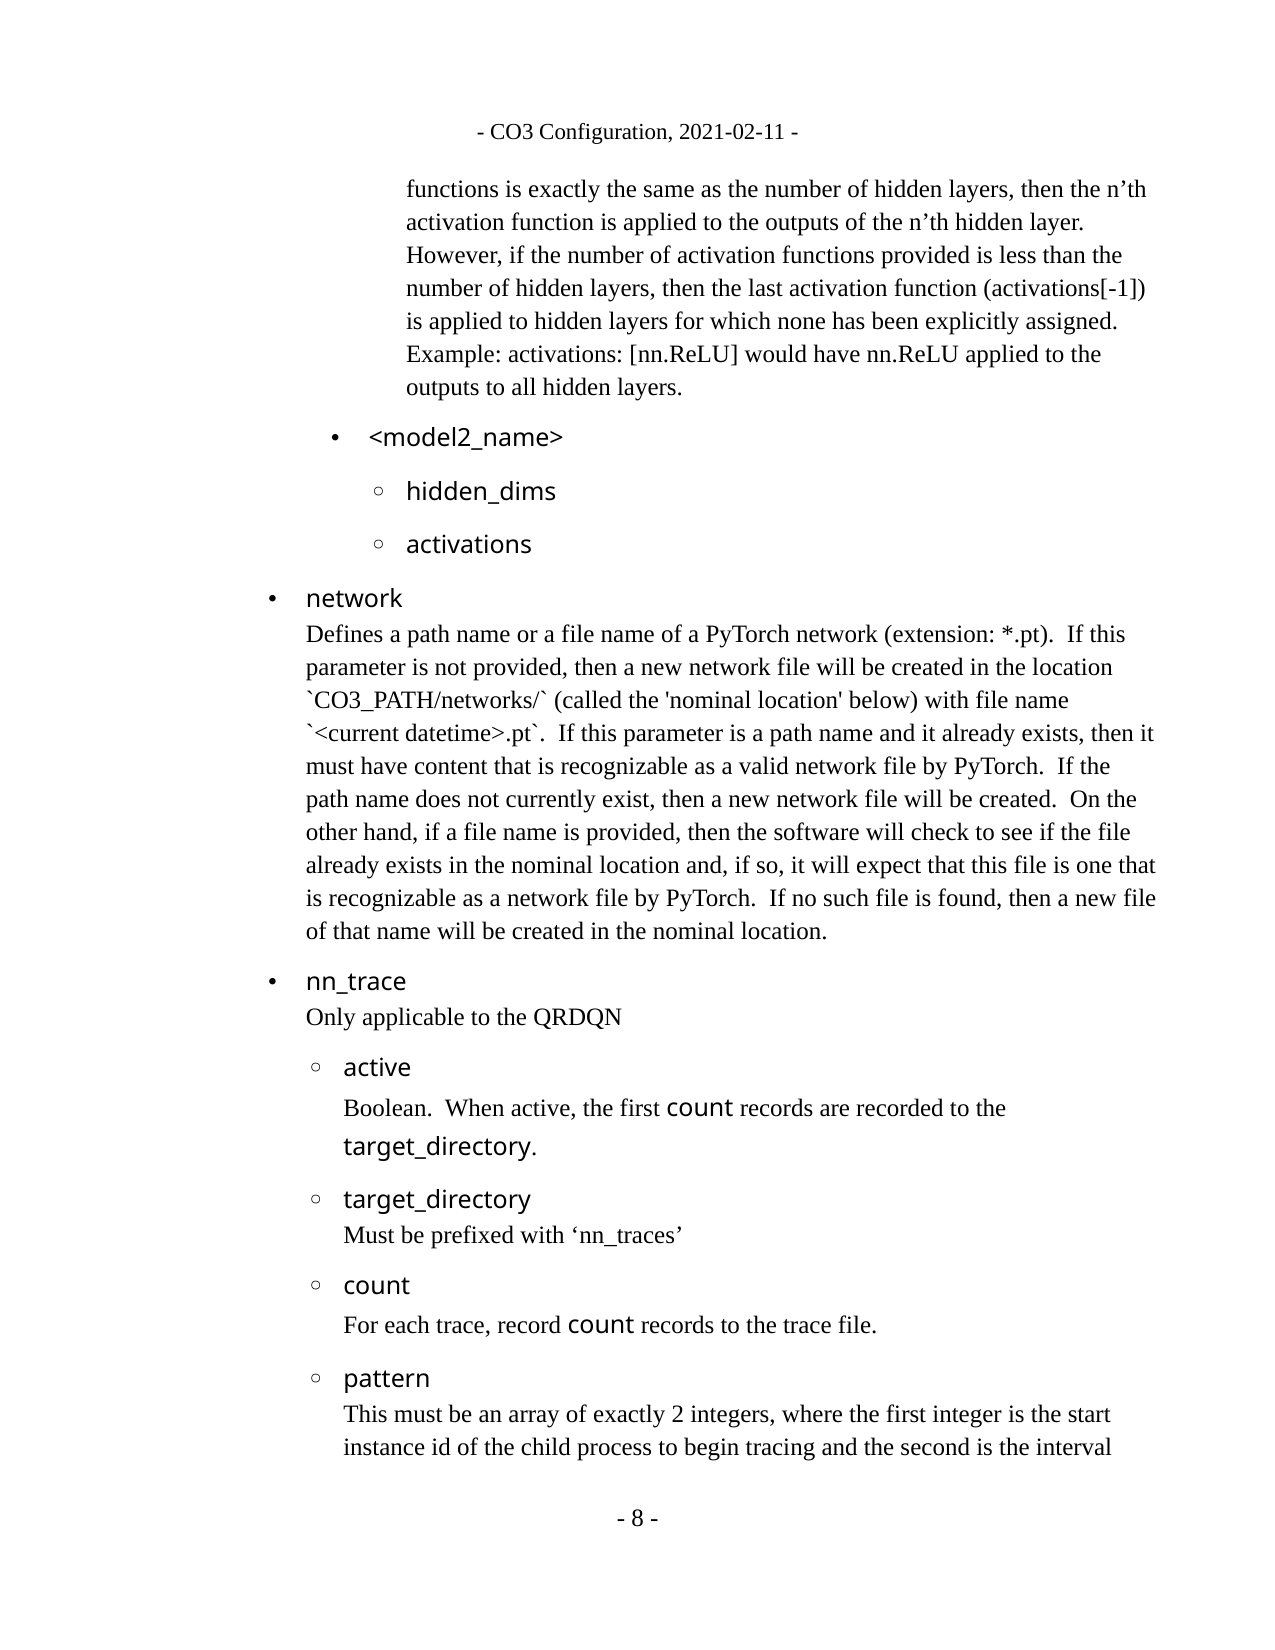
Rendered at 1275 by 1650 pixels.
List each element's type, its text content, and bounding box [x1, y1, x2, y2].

list functions is exactly the same as the number of hidden layers, then the n’th activation function is applied to the outputs of the n’th hidden layer. However, if the number of activation functions provided is less than the number of hidden layers, then the last activation function (activations[-1]) is applied to hidden layers for which none has been explicitly assigned. Example: activations: [nn.ReLU] would have nn.ReLU applied to the outputs to all hidden layers. [368, 174, 1157, 401]
list network Defines a path name or a file name of a PyTorch network (extension: *.pt). If this parameter is not provided, then a new network file will be created in the location `CO3_PATH/networks/` (called the 'nominal location' below) with file name `<current datetime>.pt`. If this parameter is a path name and it already exists, then it must have content that is recognizable as a valid network file by PyTorch. If the path name does not currently exist, then a new network file will be created. On the other hand, if a file name is provided, then the software will check to see if the file already exists in the nominal location and, if so, it will expect that this file is one that is recognizable as a network file by PyTorch. If no such file is found, then a new file of that name will be created in the nominal location. [268, 581, 1157, 945]
list <model2_name> [331, 420, 1157, 454]
list nn_trace Only applicable to the QRDQN [268, 964, 1157, 1031]
list hidden_dims [368, 473, 1157, 507]
list activations [368, 527, 1157, 561]
list active Boolean. When active, the first count records are recorded to the target_directory. [306, 1050, 1157, 1162]
list count For each trace, record count records to the trace file. [306, 1268, 1157, 1341]
list pattern This must be an array of exactly 2 integers, where the first integer is the start instance id of the child process to begin tracing and the second is the interval [306, 1361, 1157, 1461]
list target_directory Must be prefixed with ‘nn_traces’ [306, 1182, 1157, 1249]
